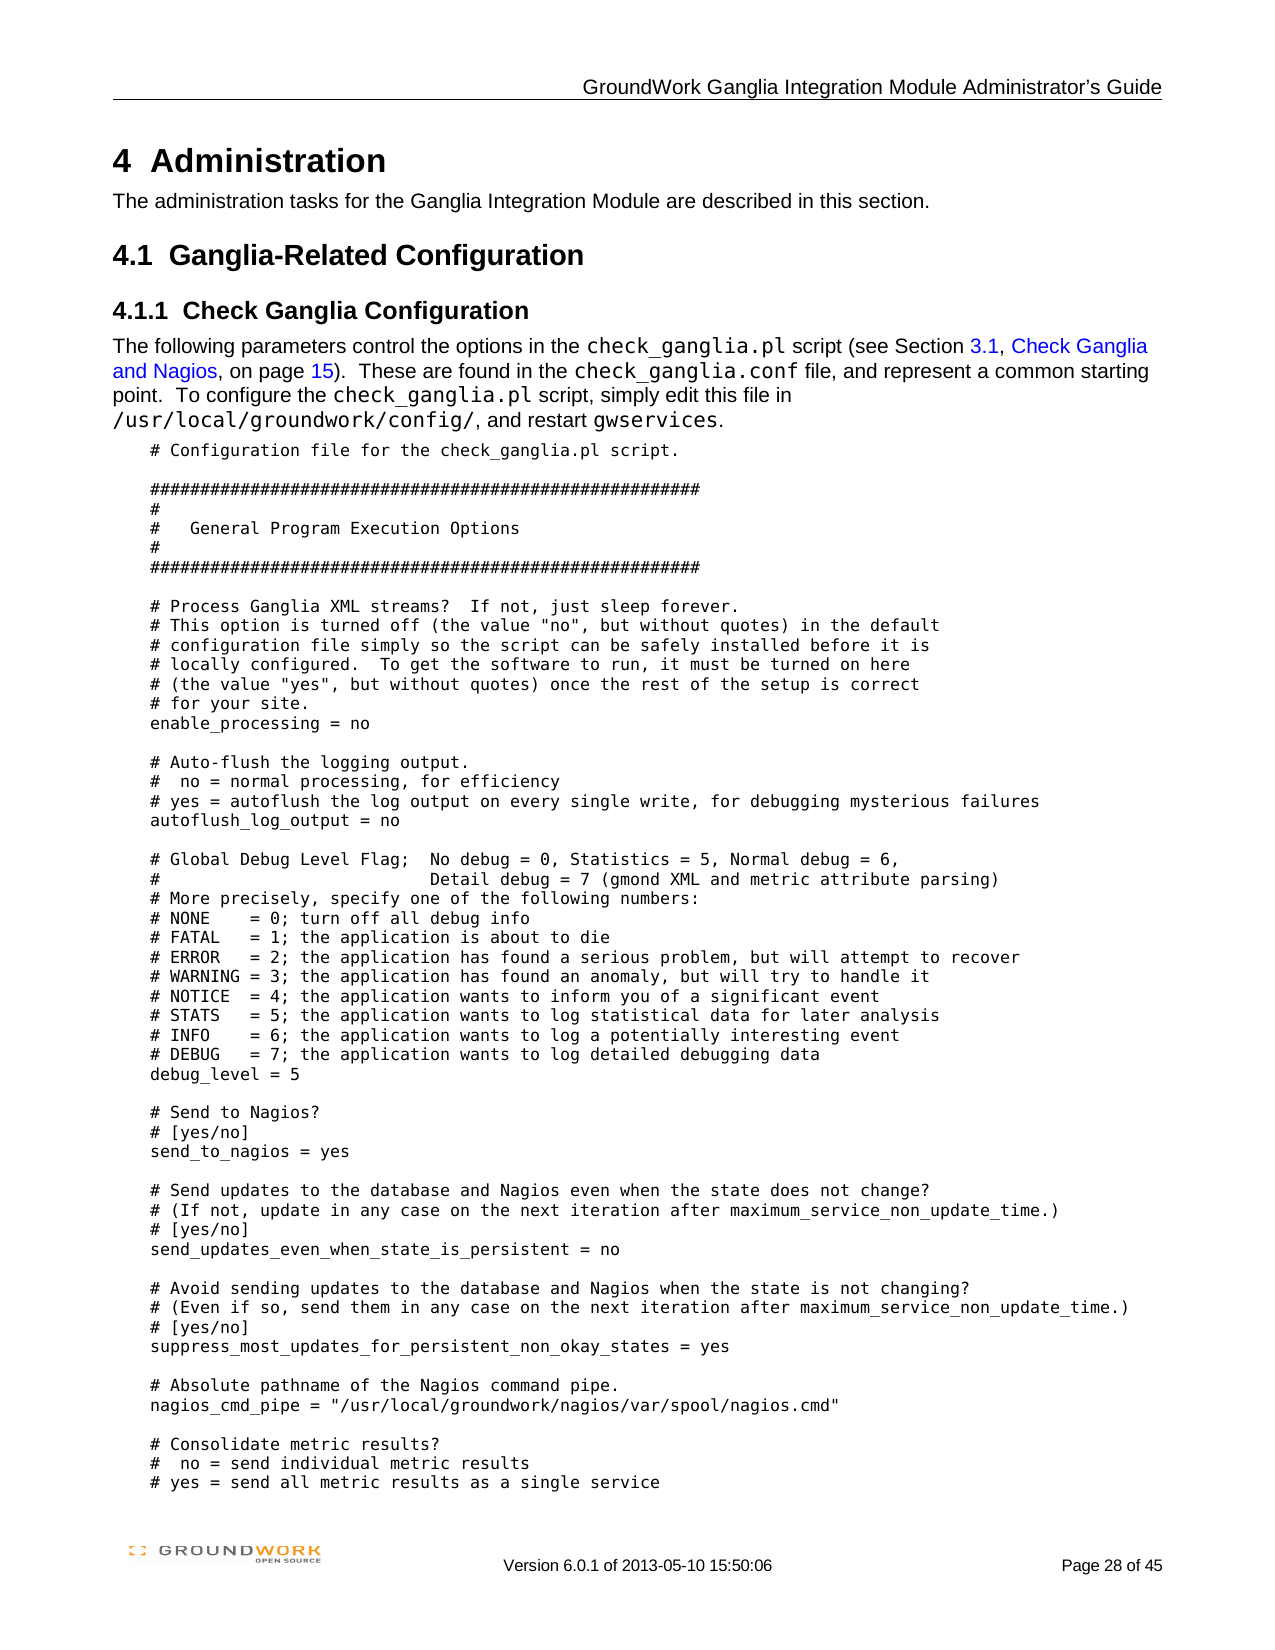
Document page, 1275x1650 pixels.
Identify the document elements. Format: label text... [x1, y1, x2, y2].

text # NOTICE = 4; the application wants to inform you of a significant event [150, 986, 1162, 1006]
text # no = send individual metric results [150, 1454, 1162, 1473]
text # More precisely, specify one of the following numbers: [150, 889, 1162, 908]
text # Auto-flush the logging output. [150, 753, 1162, 772]
text # INFO = 6; the application wants to log a potentially interesting event [150, 1025, 1162, 1045]
subtitle Check Ganglia Configuration [112, 296, 1162, 325]
text # FATAL = 1; the application is about to die [150, 928, 1162, 947]
picture [129, 1546, 321, 1563]
text autoflush_log_output = no [150, 811, 1162, 831]
text # Process Ganglia XML streams? If not, just sleep forever. [150, 597, 1162, 616]
subtitle Administration [112, 141, 1162, 179]
text nagios_cmd_pipe = "/usr/local/groundwork/nagios/var/spool/nagios.cmd" [150, 1396, 1162, 1415]
text # [150, 499, 1162, 519]
text # yes = send all metric results as a single service [150, 1473, 1162, 1493]
text # Send to Nagios? [150, 1103, 1162, 1123]
text # [yes/no] [150, 1318, 1162, 1337]
text # no = normal processing, for efficiency [150, 772, 1162, 792]
text enable_processing = no [150, 714, 1162, 733]
text # Absolute pathname of the Nagios command pipe. [150, 1376, 1162, 1396]
text # STATS = 5; the application wants to log statistical data for later analysis [150, 1006, 1162, 1025]
text debug_level = 5 [150, 1064, 1162, 1084]
text # (the value "yes", but without quotes) once the rest of the setup is correct [150, 675, 1162, 694]
text send_to_nagios = yes [150, 1142, 1162, 1162]
text ####################################################### [150, 558, 1162, 577]
text # configuration file simply so the script can be safely installed before it is [150, 636, 1162, 655]
text # Avoid sending updates to the database and Nagios when the state is not changing? [150, 1279, 1162, 1298]
text # This option is turned off (the value "no", but without quotes) in the default [150, 616, 1162, 636]
text send_updates_even_when_state_is_persistent = no [150, 1240, 1162, 1259]
text # NONE = 0; turn off all debug info [150, 908, 1162, 928]
text # [yes/no] [150, 1220, 1162, 1240]
text The administration tasks for the Ganglia Integration Module are described in this section. [112, 188, 1162, 213]
text ####################################################### [150, 480, 1162, 499]
text suppress_most_updates_for_persistent_non_okay_states = yes [150, 1337, 1162, 1357]
text # [yes/no] [150, 1123, 1162, 1142]
text # Global Debug Level Flag; No debug = 0, Statistics = 5, Normal debug = 6, [150, 850, 1162, 869]
text # Send updates to the database and Nagios even when the state does not change? [150, 1181, 1162, 1201]
text # yes = autoflush the log output on every single write, for debugging mysterious failures [150, 792, 1162, 811]
text # (Even if so, send them in any case on the next iteration after maximum_service_non_update_time.) [150, 1298, 1162, 1318]
text # Consolidate metric results? [150, 1434, 1162, 1454]
text The following parameters control the options in the check_ganglia.pl script (see Section 3.1, Check Ganglia and Nagios, on page 14). These are found in the check_ganglia.conf file, and represent a common starting point. To configure the check_ganglia.pl script, simply edit this file in /usr/local/groundwork/config/, and restart gwservices. [112, 334, 1162, 432]
text # General Program Execution Options [150, 519, 1162, 538]
text # Configuration file for the check_ganglia.pl script. [150, 441, 1162, 461]
text # locally configured. To get the software to run, it must be turned on here [150, 655, 1162, 675]
subtitle Ganglia-Related Configuration [112, 238, 1162, 271]
text # Detail debug = 7 (gmond XML and metric attribute parsing) [150, 869, 1162, 889]
text # for your site. [150, 694, 1162, 714]
text # (If not, update in any case on the next iteration after maximum_service_non_update_time.) [150, 1201, 1162, 1220]
text # DEBUG = 7; the application wants to log detailed debugging data [150, 1045, 1162, 1064]
text # [150, 538, 1162, 558]
text # ERROR = 2; the application has found a serious problem, but will attempt to recover [150, 947, 1162, 967]
text # WARNING = 3; the application has found an anomaly, but will try to handle it [150, 967, 1162, 986]
